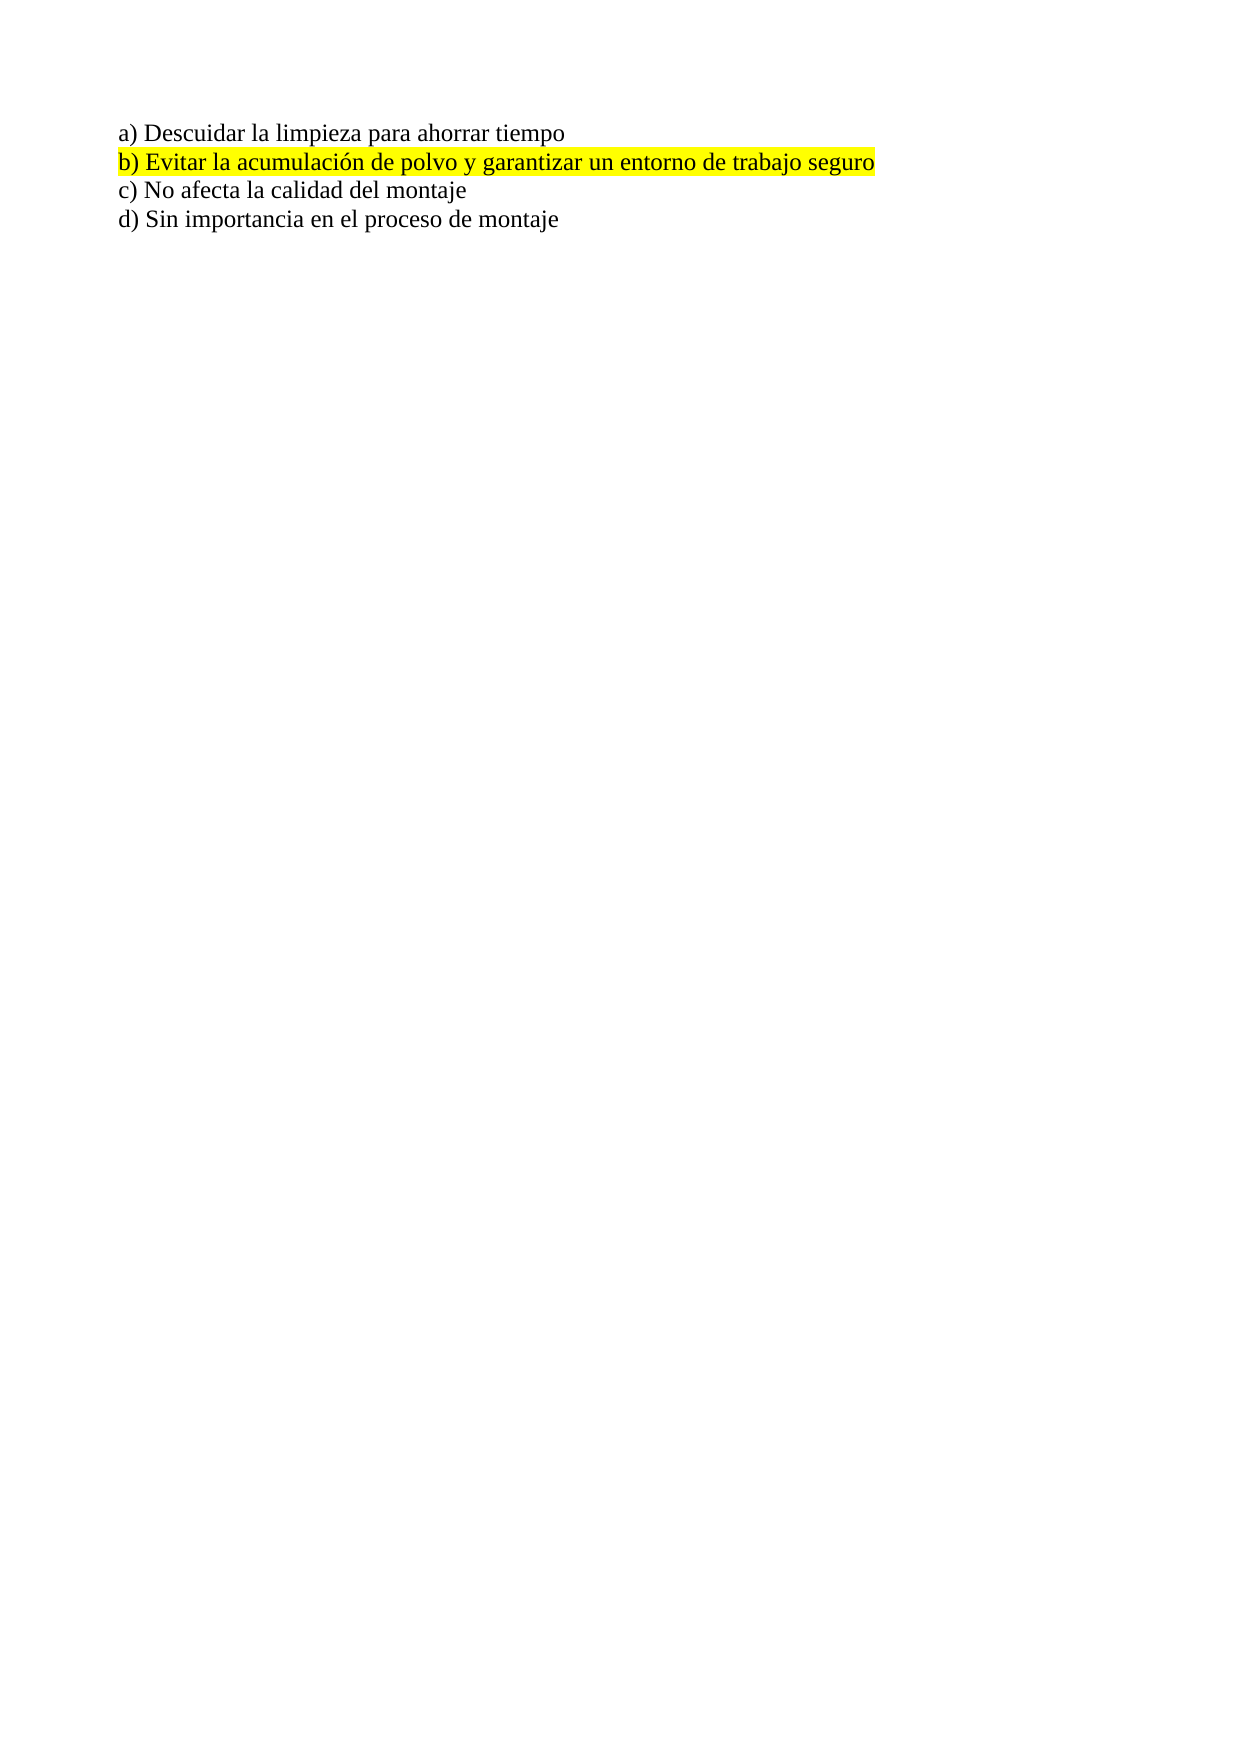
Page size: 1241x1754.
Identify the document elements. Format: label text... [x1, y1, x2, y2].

text d) Sin importancia en el proceso de montaje [118, 204, 1122, 233]
text b) Evitar la acumulación de polvo y garantizar un entorno de trabajo seguro [118, 147, 1122, 176]
text a) Descuidar la limpieza para ahorrar tiempo [118, 118, 1122, 147]
text c) No afecta la calidad del montaje [118, 176, 1122, 204]
